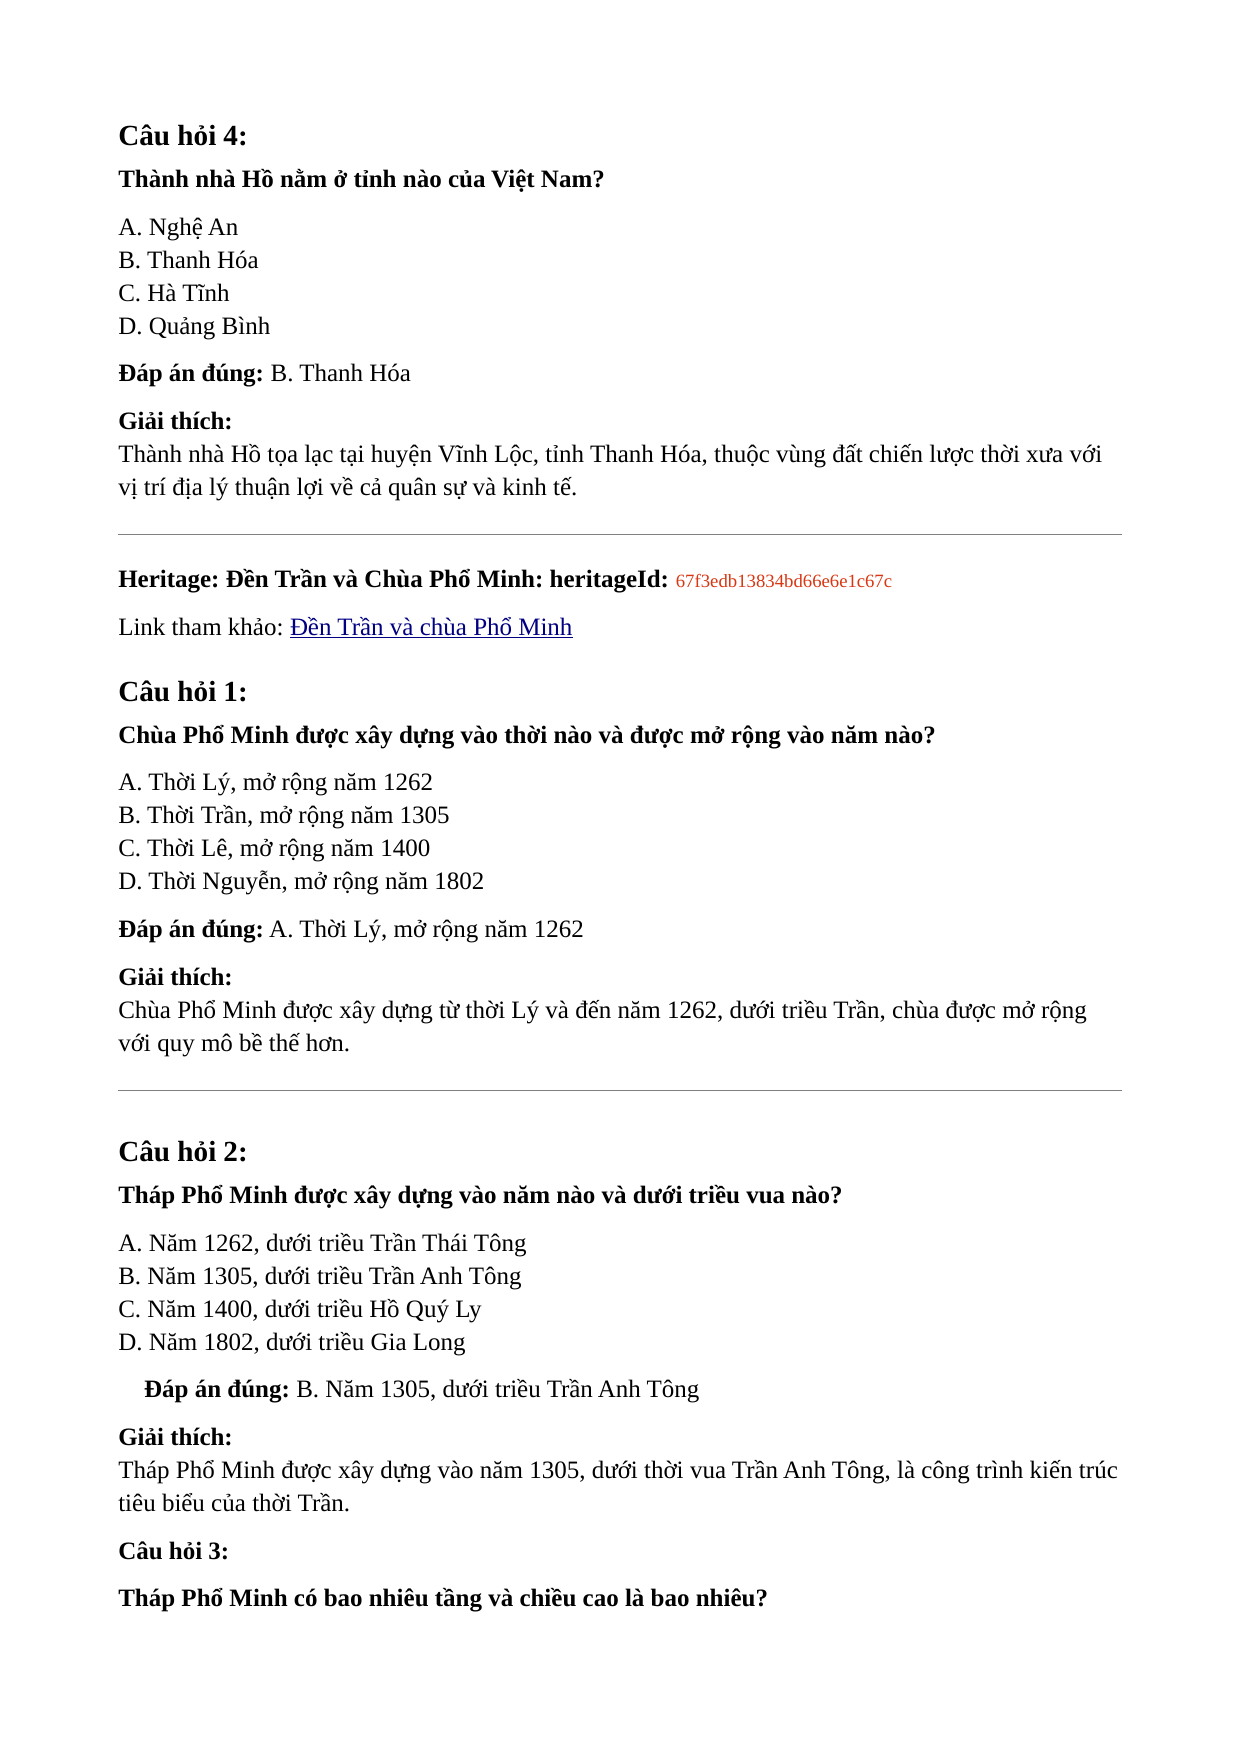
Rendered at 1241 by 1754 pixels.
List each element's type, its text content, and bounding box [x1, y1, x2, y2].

text Đáp án đúng: A. Thời Lý, mở rộng năm 1262​ [118, 914, 1122, 943]
text Giải thích: Tháp Phổ Minh được xây dựng vào năm 1305, dưới thời vua Trần Anh Tông, là công trình kiến trúc tiêu biểu của thời Trần. ​ [118, 1422, 1122, 1517]
text Link tham khảo: Đền Trần và chùa Phổ Minh [118, 612, 1122, 640]
text A. Thời Lý, mở rộng năm 1262 B. Thời Trần, mở rộng năm 1305 C. Thời Lê, mở rộng năm 1400 D. Thời Nguyễn, mở rộng năm 1802​ [118, 767, 1122, 895]
text A. Năm 1262, dưới triều Trần Thái Tông B. Năm 1305, dưới triều Trần Anh Tông C. Năm 1400, dưới triều Hồ Quý Ly D. Năm 1802, dưới triều Gia Long​ [118, 1228, 1122, 1356]
subtitle Câu hỏi 2: [118, 1134, 1122, 1168]
text Giải thích: Thành nhà Hồ tọa lạc tại huyện Vĩnh Lộc, tỉnh Thanh Hóa, thuộc vùng đất chiến lược thời xưa với vị trí địa lý thuận lợi về cả quân sự và kinh tế. [118, 406, 1122, 501]
text Giải thích: Chùa Phổ Minh được xây dựng từ thời Lý và đến năm 1262, dưới triều Trần, chùa được mở rộng với quy mô bề thế hơn. [118, 962, 1122, 1056]
text Heritage: Đền Trần và Chùa Phổ Minh: heritageId: 67f3edb13834bd66e6e1c67c [118, 564, 1122, 593]
text A. Nghệ An B. Thanh Hóa C. Hà Tĩnh D. Quảng Bình [118, 212, 1122, 339]
text ✅ Đáp án đúng: B. Năm 1305, dưới triều Trần Anh Tông​ [118, 1374, 1122, 1403]
text Chùa Phổ Minh được xây dựng vào thời nào và được mở rộng vào năm nào? [118, 720, 1122, 748]
subtitle Câu hỏi 1: [118, 674, 1122, 707]
text Thành nhà Hồ nằm ở tỉnh nào của Việt Nam? [118, 164, 1122, 193]
text Đáp án đúng: B. Thanh Hóa [118, 358, 1122, 387]
text Tháp Phổ Minh có bao nhiêu tầng và chiều cao là bao nhiêu? [118, 1583, 1122, 1612]
text Câu hỏi 3: [118, 1536, 1122, 1564]
text Tháp Phổ Minh được xây dựng vào năm nào và dưới triều vua nào? [118, 1180, 1122, 1209]
subtitle Câu hỏi 4: [118, 118, 1122, 152]
